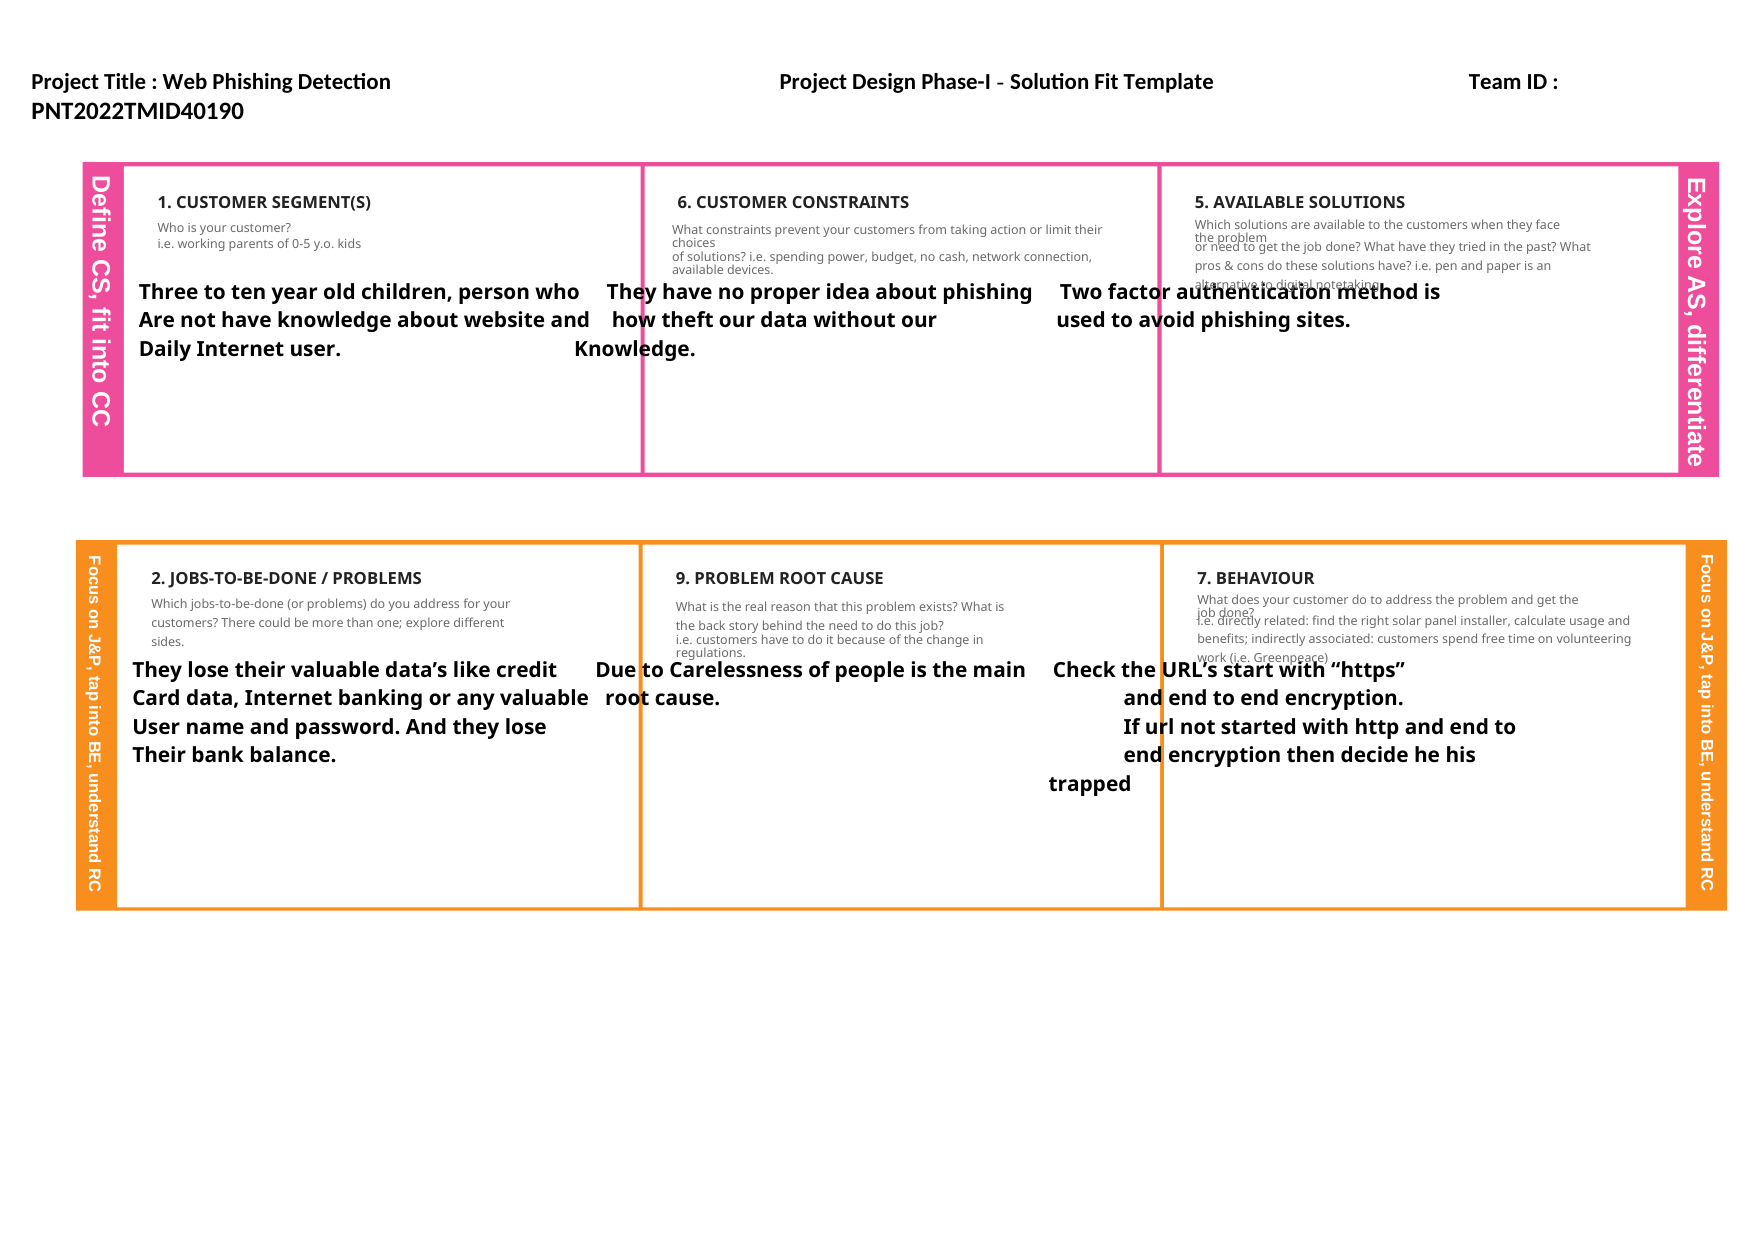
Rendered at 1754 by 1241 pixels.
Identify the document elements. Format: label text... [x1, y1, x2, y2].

text Project Title : Web Phishing Detection Project Design Phase-I - Solution Fit Template Team ID : PNT2022TMID40190 [31, 67, 1754, 126]
